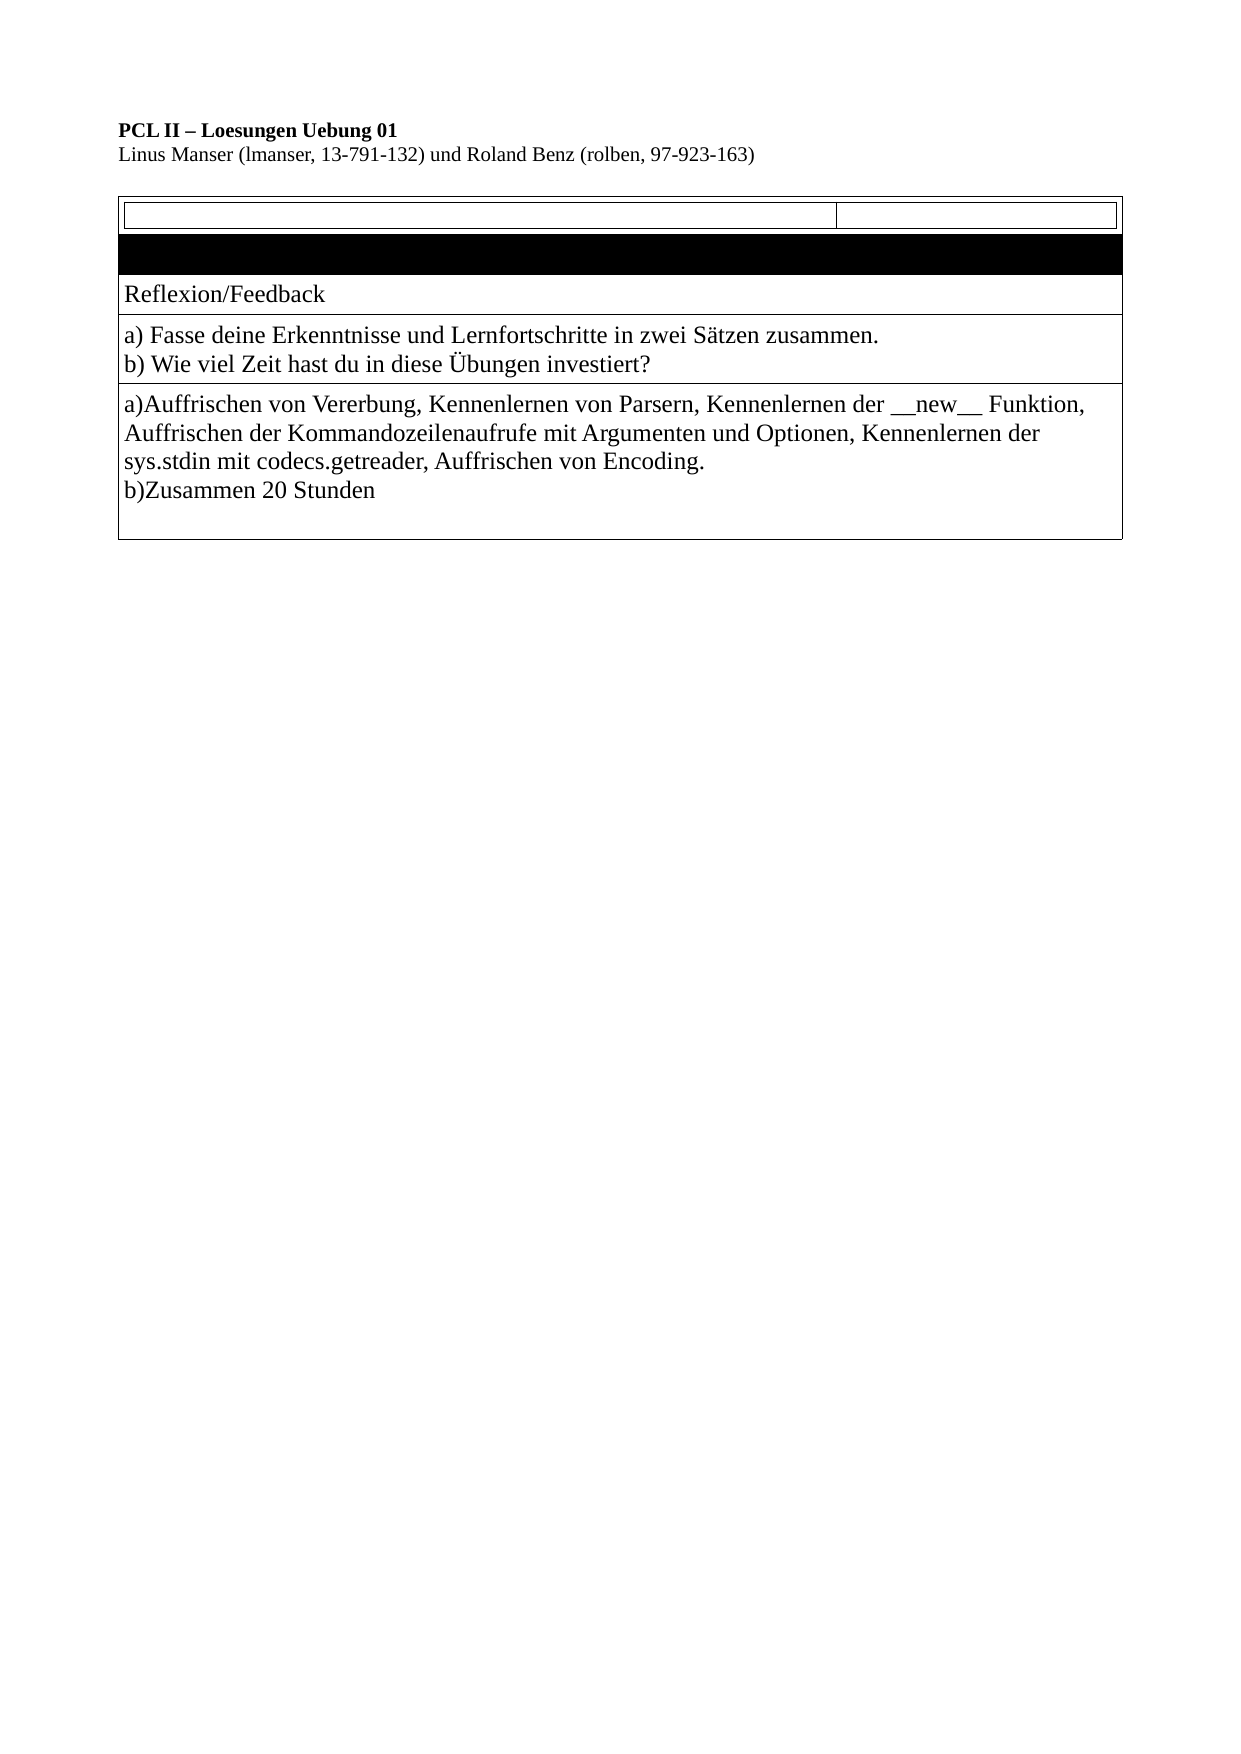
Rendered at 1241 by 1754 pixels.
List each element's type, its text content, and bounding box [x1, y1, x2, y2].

table_cell [119, 235, 1122, 274]
table_cell a)Auffrischen von Vererbung, Kennenlernen von Parsern, Kennenlernen der __new__ Funktion, Auffrischen der Kommandozeilenaufrufe mit Argumenten und Optionen, Kennenlernen der sys.stdin mit codecs.getreader, Auffrischen von Encoding. b)Zusammen 20 Stunden [119, 384, 1122, 538]
table_cell Reflexion/Feedback [119, 275, 1122, 314]
table_cell [119, 197, 1122, 233]
table_cell a) Fasse deine Erkenntnisse und Lernfortschritte in zwei Sätzen zusammen. b) Wie viel Zeit hast du in diese Übungen investiert? [119, 315, 1122, 383]
